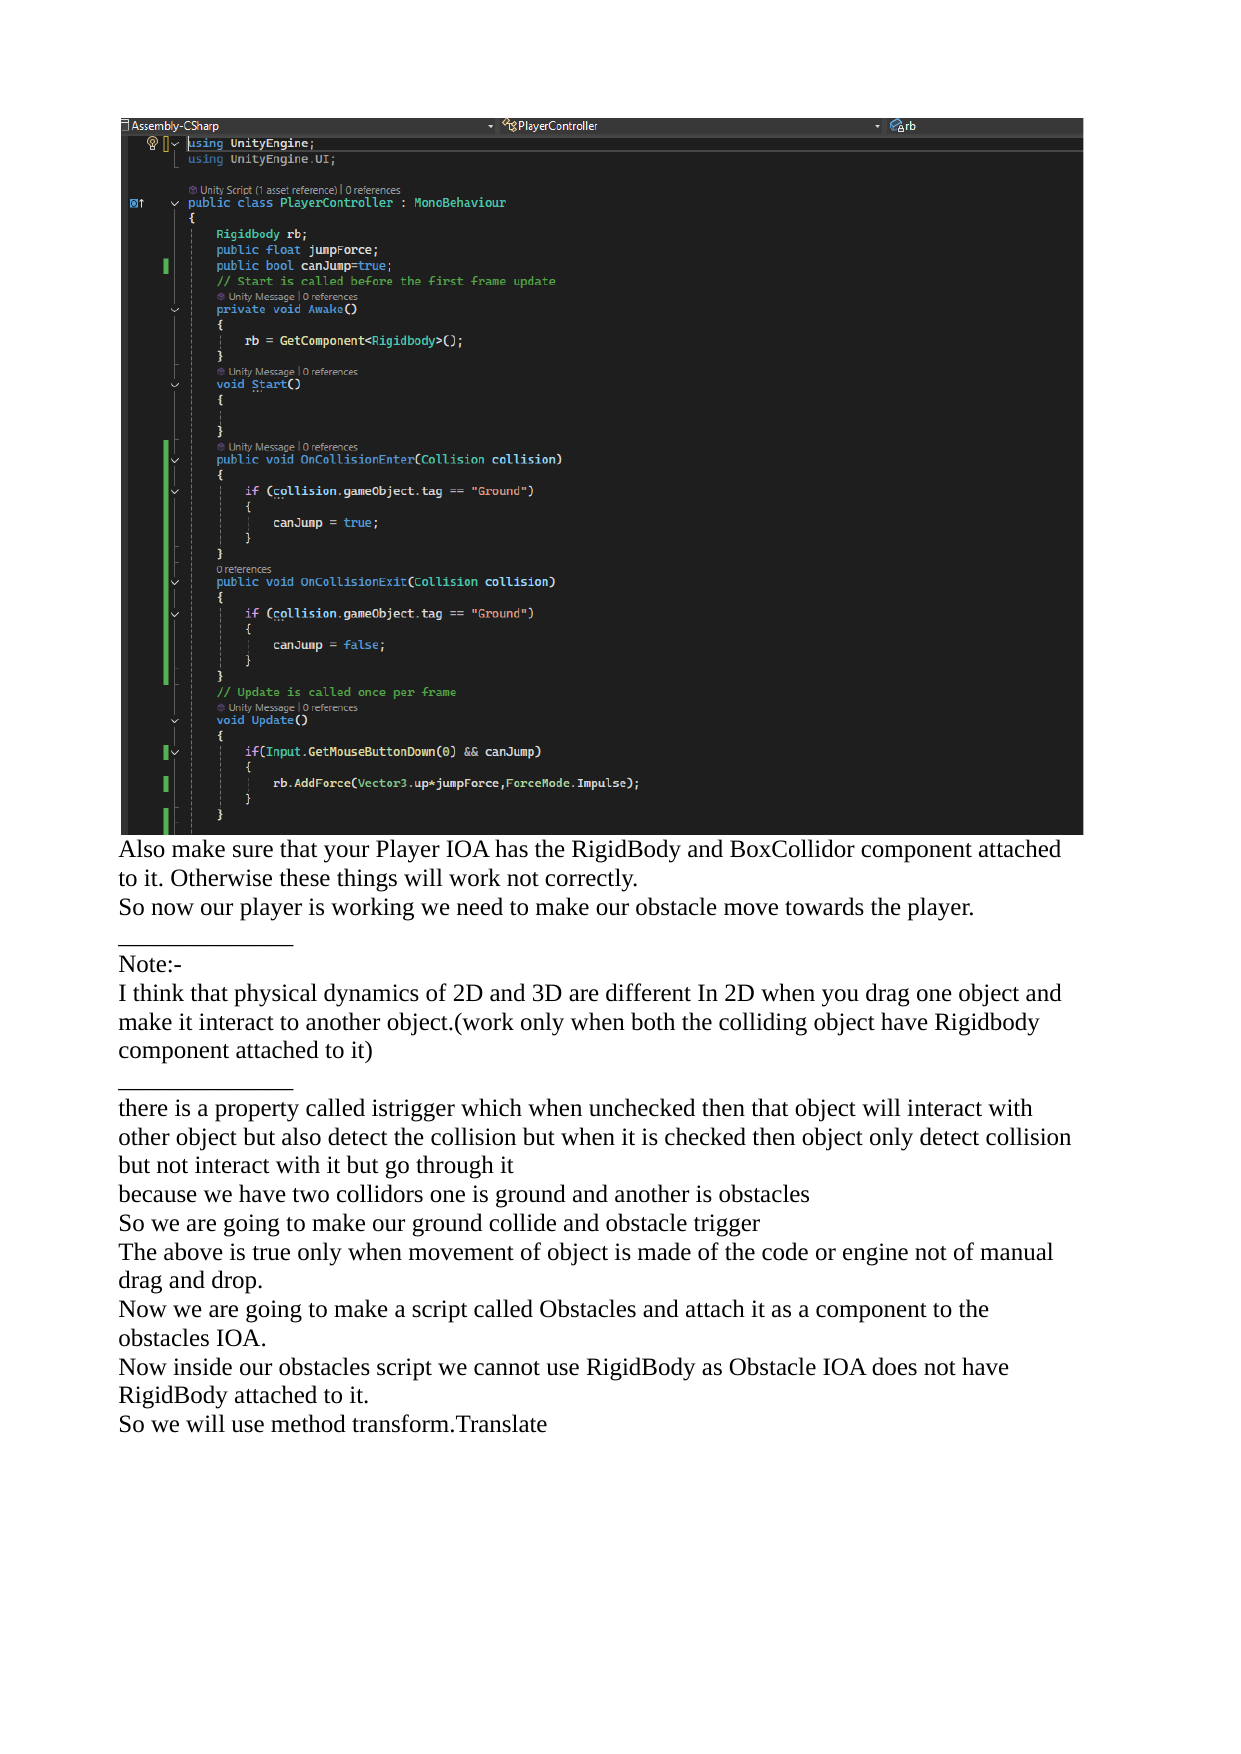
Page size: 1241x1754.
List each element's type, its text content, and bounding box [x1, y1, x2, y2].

text I think that physical dynamics of 2D and 3D are different In 2D when you drag one object and make it interact to another object.(work only when both the colliding object have Rigidbody component attached to it) [118, 978, 1081, 1064]
text So we will use method transform.Translate [118, 1409, 1081, 1438]
text The above is true only when movement of object is made of the code or engine not of manual drag and drop. [118, 1237, 1081, 1294]
text So we are going to make our ground collide and obstacle trigger [118, 1208, 1081, 1237]
text there is a property called istrigger which when unchecked then that object will interact with other object but also detect the collision but when it is checked then object only detect collision but not interact with it but go through it [118, 1093, 1081, 1179]
text because we have two collidors one is ground and another is obstacles [118, 1179, 1081, 1208]
text Now we are going to make a script called Obstacles and attach it as a component to the obstacles IOA. [118, 1294, 1081, 1352]
text So now our player is working we need to make our obstacle move towards the player. [118, 892, 1081, 920]
text Now inside our obstacles script we cannot use RigidBody as Obstacle IOA does not have RigidBody attached to it. [118, 1352, 1081, 1409]
text ______________ [118, 920, 1081, 949]
picture [121, 118, 1084, 835]
text Also make sure that your Player IOA has the RigidBody and BoxCollidor component attached to it. Otherwise these things will work not correctly. [118, 118, 1081, 892]
text ______________ [118, 1064, 1081, 1093]
text Note:- [118, 949, 1081, 978]
